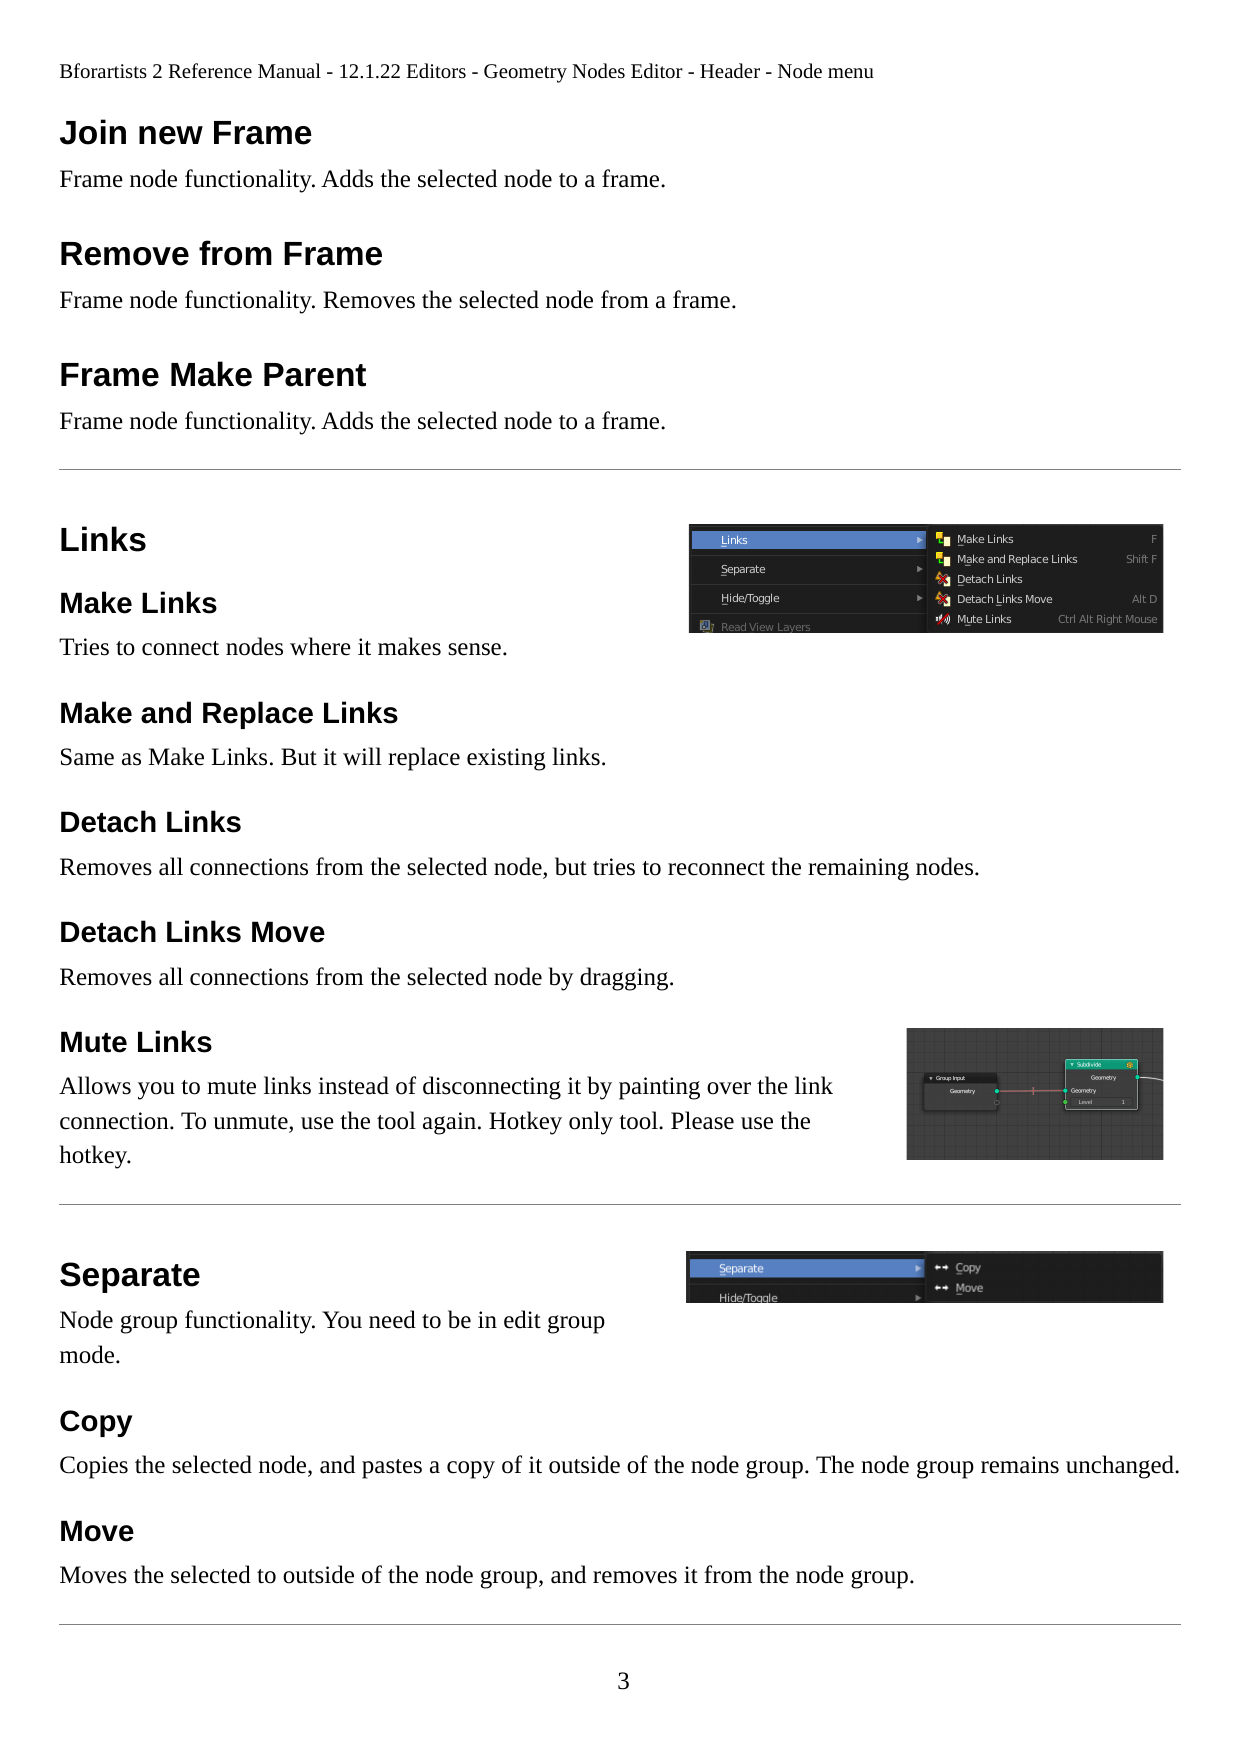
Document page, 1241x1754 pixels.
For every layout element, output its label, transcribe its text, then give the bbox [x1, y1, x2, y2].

text Moves the selected to outside of the node group, and removes it from the node group. [59, 1560, 1181, 1589]
subtitle Make and Replace Links [59, 696, 1181, 729]
text Frame node functionality. Removes the selected node from a frame. [59, 285, 1181, 313]
subtitle [1164, 586, 1181, 619]
text Frame node functionality. Adds the selected node to a frame. [59, 164, 1181, 192]
subtitle Copy [59, 1404, 1181, 1437]
picture [688, 524, 1164, 633]
text Tries to connect nodes where it makes sense. [59, 632, 1181, 661]
picture [686, 1251, 1164, 1303]
subtitle Detach Links [59, 805, 1181, 839]
text Allows you to mute links instead of disconnecting it by painting over the link connection. To unmute, use the tool again. Hotkey only tool. Please use the hotkey. [59, 1071, 1181, 1169]
subtitle Mute Links [59, 1025, 1181, 1059]
subtitle Separate [59, 1254, 686, 1293]
subtitle Remove from Frame [59, 234, 1181, 272]
text Frame node functionality. Adds the selected node to a frame. [59, 406, 1181, 434]
subtitle [1164, 1254, 1181, 1293]
text Removes all connections from the selected node, but tries to reconnect the remaining nodes. [59, 852, 1181, 880]
picture [906, 1028, 1164, 1160]
subtitle Make Links [59, 586, 688, 619]
subtitle Frame Make Parent [59, 355, 1181, 393]
text Copies the selected node, and pastes a copy of it outside of the node group. The node group remains unchanged. [59, 1450, 1181, 1479]
subtitle Detach Links Move [59, 915, 1181, 949]
text Same as Make Links. But it will replace existing links. [59, 742, 1181, 771]
subtitle Join new Frame [59, 113, 1181, 151]
subtitle Move [59, 1514, 1181, 1547]
subtitle Links [59, 520, 1181, 558]
text Node group functionality. You need to be in edit group mode. [59, 1306, 1181, 1369]
text Removes all connections from the selected node by dragging. [59, 962, 1181, 990]
